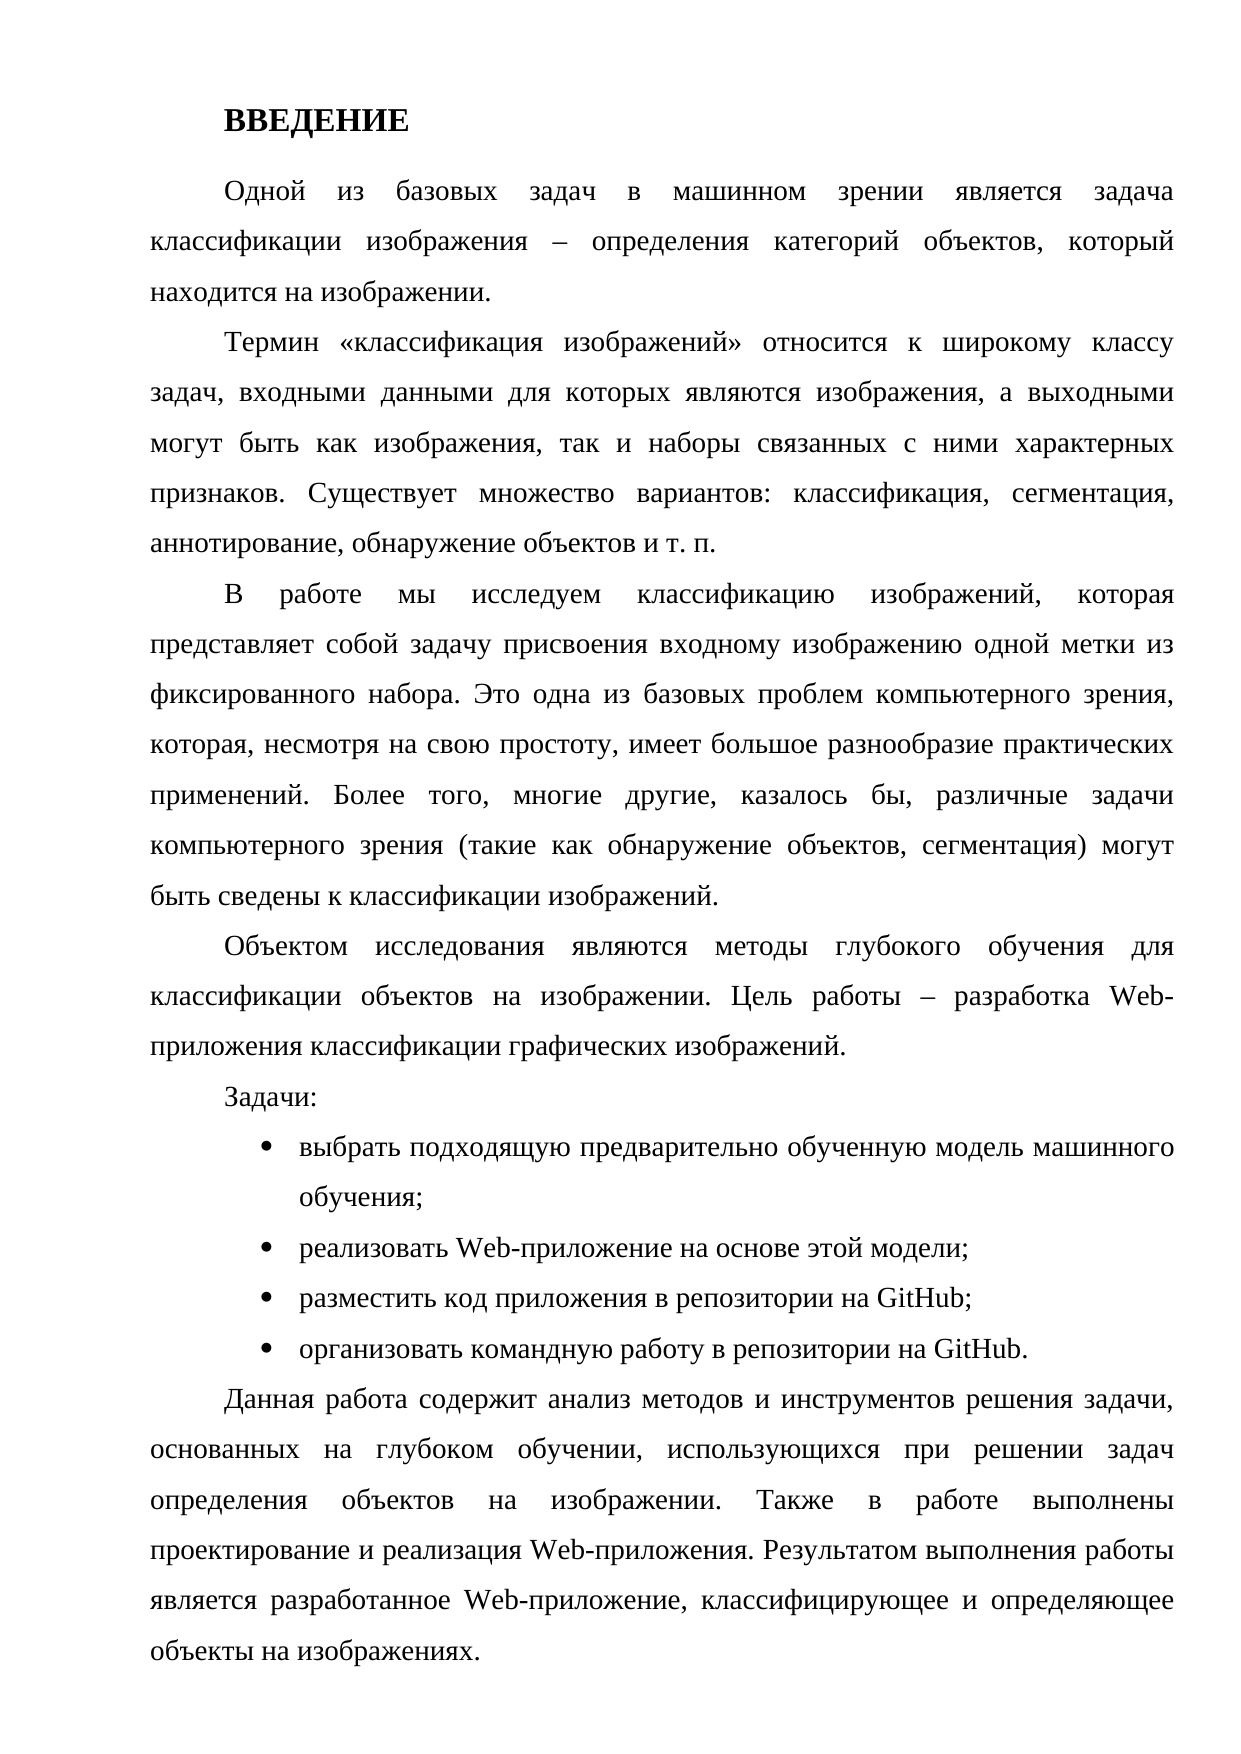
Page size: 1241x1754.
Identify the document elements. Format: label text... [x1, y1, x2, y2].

text В работе мы исследуем классификацию изображений, которая представляет собой задачу присвоения входному изображению одной метки из фиксированного набора. Это одна из базовых проблем компьютерного зрения, которая, несмотря на свою простоту, имеет большое разнообразие практических применений. Более того, многие другие, казалось бы, различные задачи компьютерного зрения (такие как обнаружение объектов, сегментация) могут быть сведены к классификации изображений. [150, 576, 1175, 911]
text Термин «классификация изображений» относится к широкому классу задач, входными данными для которых являются изображения, а выходными могут быть как изображения, так и наборы связанных с ними характерных признаков. Существует множество вариантов: классификация, сегментация, аннотирование, обнаружение объектов и т. п. [150, 324, 1175, 559]
text Объектом исследования являются методы глубокого обучения для классификации объектов на изображении. Цель работы – разработка Web-приложения классификации графических изображений. [150, 928, 1175, 1062]
text Задачи: [150, 1079, 1175, 1112]
text Данная работа содержит анализ методов и инструментов решения задачи, основанных на глубоком обучении, использующихся при решении задач определения объектов на изображении. Также в работе выполнены проектирование и реализация Web-приложения. Результатом выполнения работы является разработанное Web-приложение, классифицирующее и определяющее объекты на изображениях. [150, 1381, 1175, 1666]
subtitle ВВЕДЕНИЕ [150, 100, 1175, 138]
text Одной из базовых задач в машинном зрении является задача классификации изображения – определения категорий объектов, который находится на изображении. [150, 173, 1175, 307]
list организовать командную работу в репозитории на GitHub. [261, 1331, 1175, 1364]
list реализовать Web-приложение на основе этой модели; [261, 1230, 1175, 1263]
list разместить код приложения в репозитории на GitHub; [261, 1280, 1175, 1314]
list выбрать подходящую предварительно обученную модель машинного обучения; [261, 1129, 1175, 1213]
